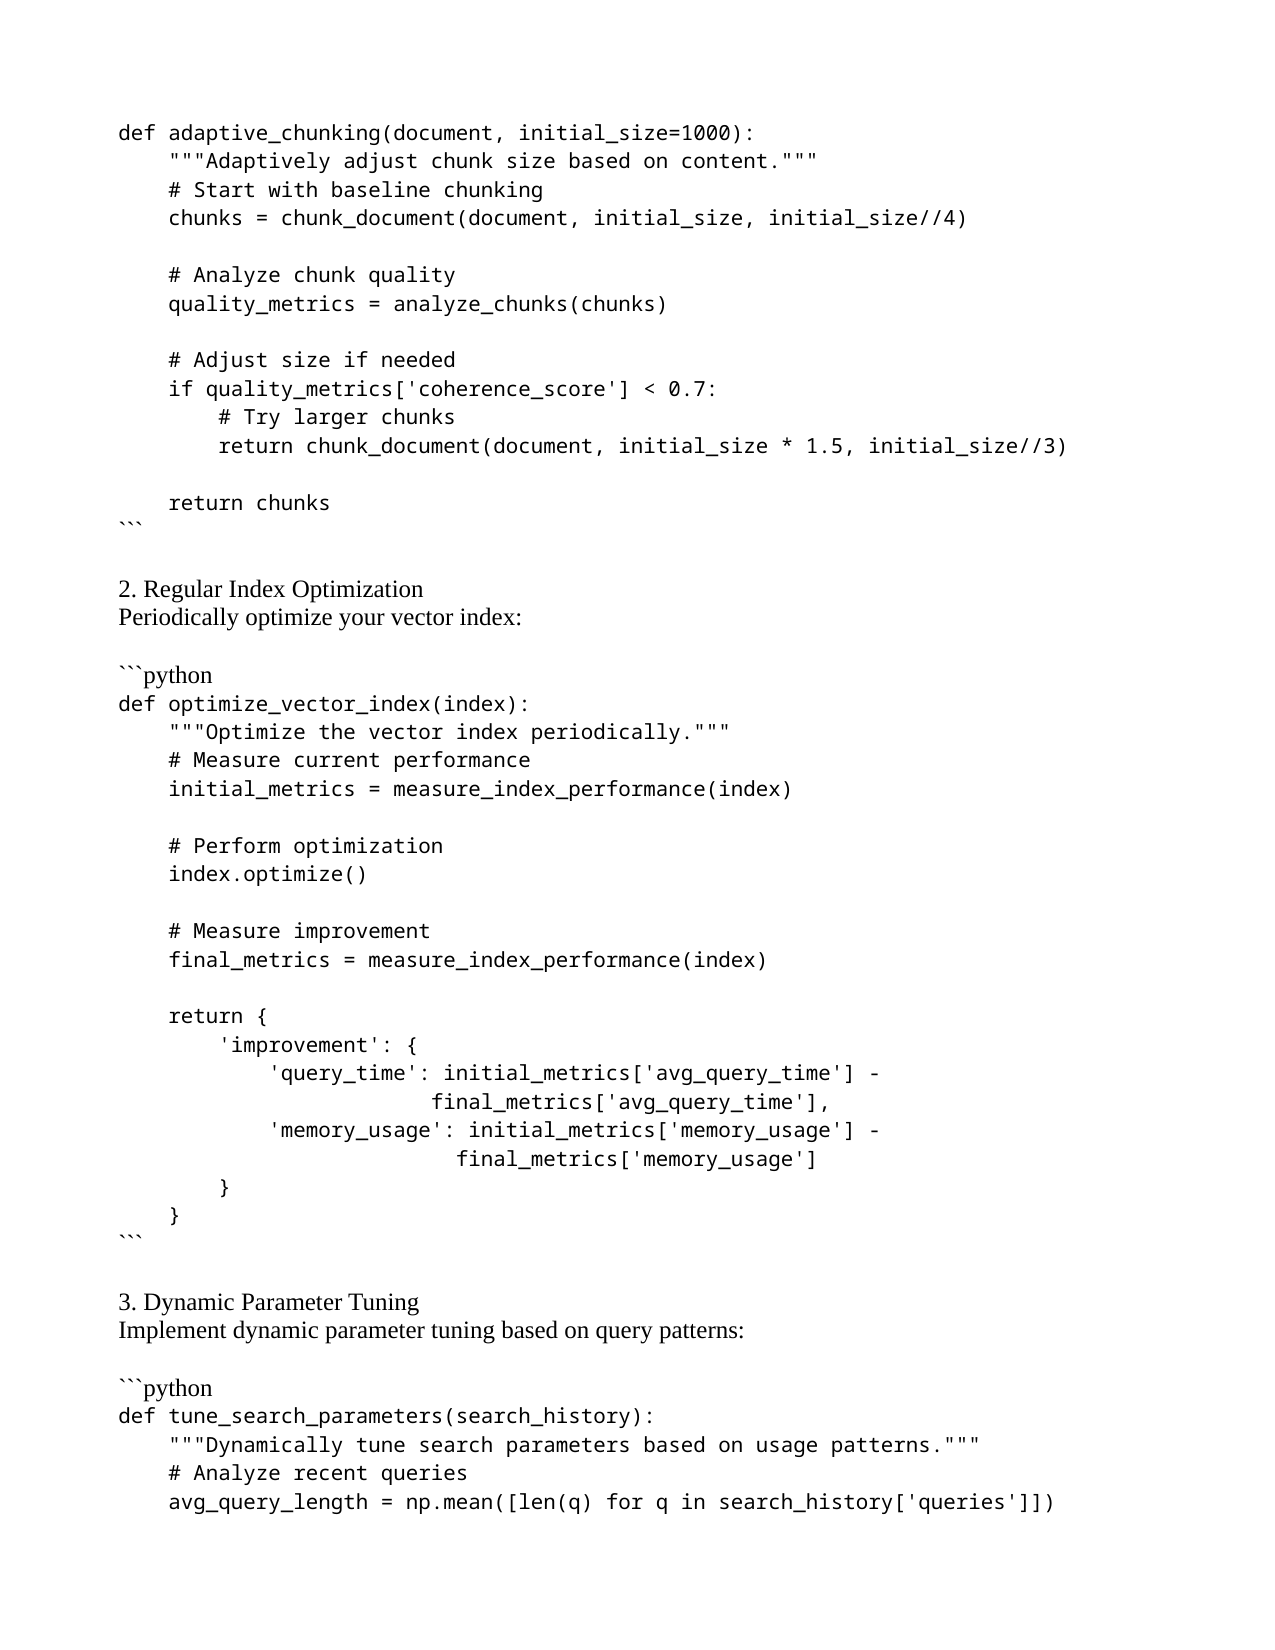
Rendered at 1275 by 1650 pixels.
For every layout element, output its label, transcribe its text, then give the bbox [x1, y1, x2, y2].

text final_metrics['memory_usage'] [118, 1144, 1157, 1172]
text final_metrics['avg_query_time'], [118, 1087, 1157, 1115]
text 'memory_usage': initial_metrics['memory_usage'] - [118, 1115, 1157, 1144]
text return { [118, 1002, 1157, 1030]
text quality_metrics = analyze_chunks(chunks) [118, 289, 1157, 317]
text # Adjust size if needed [118, 346, 1157, 374]
text """Optimize the vector index periodically.""" [118, 717, 1157, 746]
text 'improvement': { [118, 1030, 1157, 1058]
text ``` [118, 1229, 1157, 1258]
text } [118, 1201, 1157, 1229]
text 2. Regular Index Optimization [118, 574, 1157, 602]
text return chunk_document(document, initial_size * 1.5, initial_size//3) [118, 431, 1157, 459]
text # Analyze chunk quality [118, 260, 1157, 289]
text # Perform optimization [118, 831, 1157, 859]
text ```python [118, 1373, 1157, 1402]
text def optimize_vector_index(index): [118, 689, 1157, 717]
text """Adaptively adjust chunk size based on content.""" [118, 147, 1157, 175]
text Periodically optimize your vector index: [118, 602, 1157, 631]
text ``` [118, 516, 1157, 545]
text } [118, 1172, 1157, 1201]
text ```python [118, 660, 1157, 689]
text initial_metrics = measure_index_performance(index) [118, 774, 1157, 802]
text chunks = chunk_document(document, initial_size, initial_size//4) [118, 203, 1157, 232]
text # Analyze recent queries [118, 1458, 1157, 1487]
text avg_query_length = np.mean([len(q) for q in search_history['queries']]) [118, 1487, 1157, 1515]
text # Start with baseline chunking [118, 175, 1157, 203]
text return chunks [118, 488, 1157, 516]
text # Try larger chunks [118, 402, 1157, 431]
text # Measure improvement [118, 916, 1157, 945]
text # Measure current performance [118, 746, 1157, 774]
text 'query_time': initial_metrics['avg_query_time'] - [118, 1058, 1157, 1087]
text index.optimize() [118, 859, 1157, 888]
text Implement dynamic parameter tuning based on query patterns: [118, 1315, 1157, 1344]
text 3. Dynamic Parameter Tuning [118, 1287, 1157, 1315]
text """Dynamically tune search parameters based on usage patterns.""" [118, 1430, 1157, 1458]
text def adaptive_chunking(document, initial_size=1000): [118, 118, 1157, 147]
text final_metrics = measure_index_performance(index) [118, 945, 1157, 973]
text if quality_metrics['coherence_score'] < 0.7: [118, 374, 1157, 402]
text def tune_search_parameters(search_history): [118, 1402, 1157, 1430]
